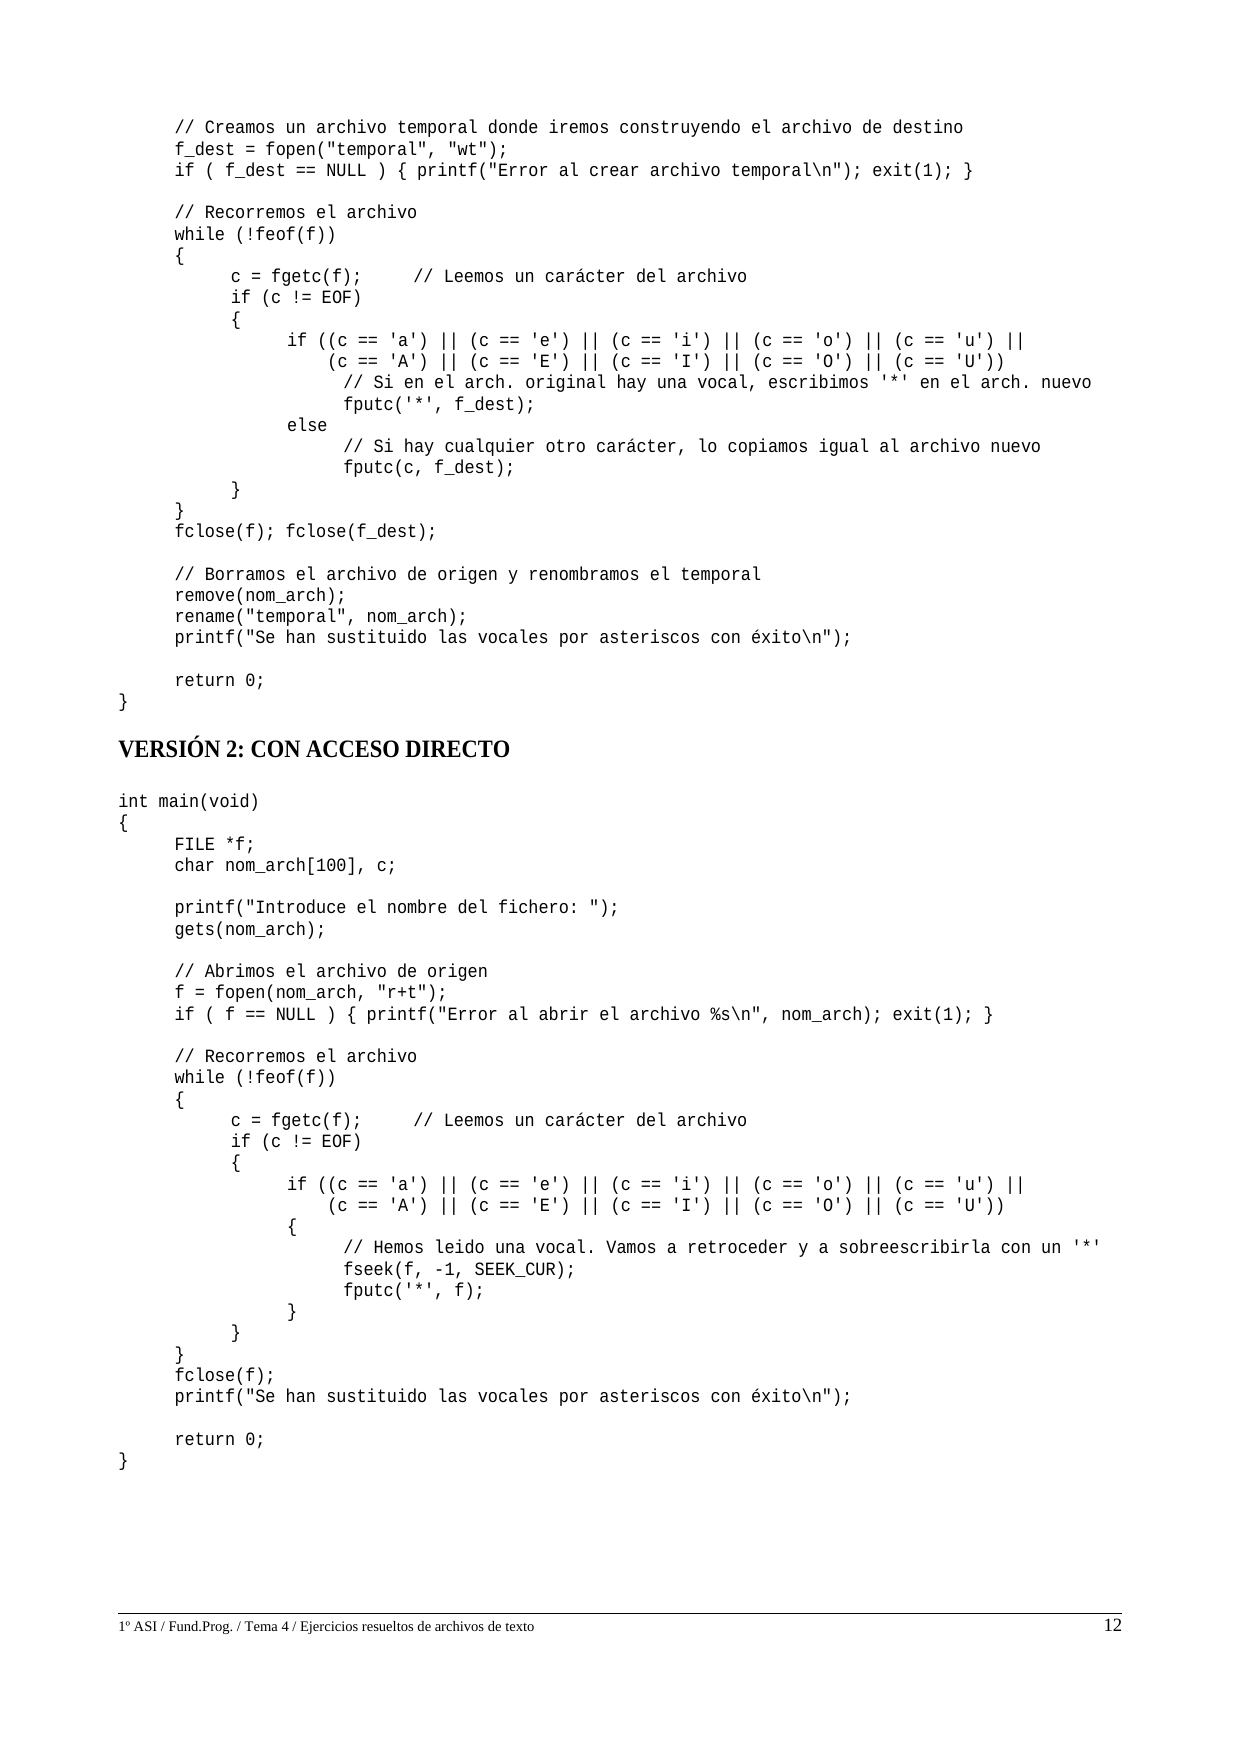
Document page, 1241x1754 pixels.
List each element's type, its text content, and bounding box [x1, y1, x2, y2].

text // Recorremos el archivo [118, 203, 1122, 224]
text FILE *f; [118, 834, 1122, 856]
text f_dest = fopen("temporal", "wt"); [118, 139, 1122, 161]
text (c == 'A') || (c == 'E') || (c == 'I') || (c == 'O') || (c == 'U')) [118, 352, 1122, 373]
text // Recorremos el archivo [118, 1047, 1122, 1068]
text (c == 'A') || (c == 'E') || (c == 'I') || (c == 'O') || (c == 'U')) [118, 1196, 1122, 1217]
text int main(void) [118, 792, 1122, 813]
text return 0; [118, 671, 1122, 692]
text fputc('*', f_dest); [118, 394, 1122, 416]
text // Si hay cualquier otro carácter, lo copiamos igual al archivo nuevo [118, 437, 1122, 458]
text char nom_arch[100], c; [118, 856, 1122, 877]
text while (!feof(f)) [118, 224, 1122, 246]
text { [118, 309, 1122, 331]
text c = fgetc(f); // Leemos un carácter del archivo [118, 267, 1122, 288]
text { [118, 1153, 1122, 1174]
text { [118, 813, 1122, 834]
text fseek(f, -1, SEEK_CUR); [118, 1259, 1122, 1281]
text // Si en el arch. original hay una vocal, escribimos '*' en el arch. nuevo [118, 373, 1122, 394]
text { [118, 1089, 1122, 1111]
text remove(nom_arch); [118, 586, 1122, 607]
text fclose(f); [118, 1366, 1122, 1387]
text } [118, 692, 1122, 713]
text if ((c == 'a') || (c == 'e') || (c == 'i') || (c == 'o') || (c == 'u') || [118, 331, 1122, 352]
text VERSIÓN 2: CON ACCESO DIRECTO [118, 734, 1122, 763]
text if (c != EOF) [118, 288, 1122, 309]
text c = fgetc(f); // Leemos un carácter del archivo [118, 1111, 1122, 1132]
text if (c != EOF) [118, 1132, 1122, 1153]
text fputc('*', f); [118, 1281, 1122, 1302]
text } [118, 501, 1122, 522]
text } [118, 1302, 1122, 1323]
text return 0; [118, 1429, 1122, 1451]
text if ((c == 'a') || (c == 'e') || (c == 'i') || (c == 'o') || (c == 'u') || [118, 1174, 1122, 1196]
text } [118, 1323, 1122, 1344]
text printf("Se han sustituido las vocales por asteriscos con éxito\n"); [118, 628, 1122, 649]
text else [118, 416, 1122, 437]
text { [118, 246, 1122, 267]
text } [118, 479, 1122, 501]
text gets(nom_arch); [118, 919, 1122, 941]
text if ( f == NULL ) { printf("Error al abrir el archivo %s\n", nom_arch); exit(1); } [118, 1004, 1122, 1026]
text // Creamos un archivo temporal donde iremos construyendo el archivo de destino [118, 118, 1122, 139]
text printf("Introduce el nombre del fichero: "); [118, 898, 1122, 919]
text fputc(c, f_dest); [118, 458, 1122, 479]
text { [118, 1217, 1122, 1238]
text // Hemos leido una vocal. Vamos a retroceder y a sobreescribirla con un '*' [118, 1238, 1122, 1259]
text // Abrimos el archivo de origen [118, 962, 1122, 983]
text } [118, 1344, 1122, 1366]
text fclose(f); fclose(f_dest); [118, 522, 1122, 543]
text f = fopen(nom_arch, "r+t"); [118, 983, 1122, 1004]
text while (!feof(f)) [118, 1068, 1122, 1089]
text // Borramos el archivo de origen y renombramos el temporal [118, 564, 1122, 586]
text rename("temporal", nom_arch); [118, 607, 1122, 628]
text printf("Se han sustituido las vocales por asteriscos con éxito\n"); [118, 1387, 1122, 1408]
text } [118, 1451, 1122, 1472]
text if ( f_dest == NULL ) { printf("Error al crear archivo temporal\n"); exit(1); } [118, 161, 1122, 182]
